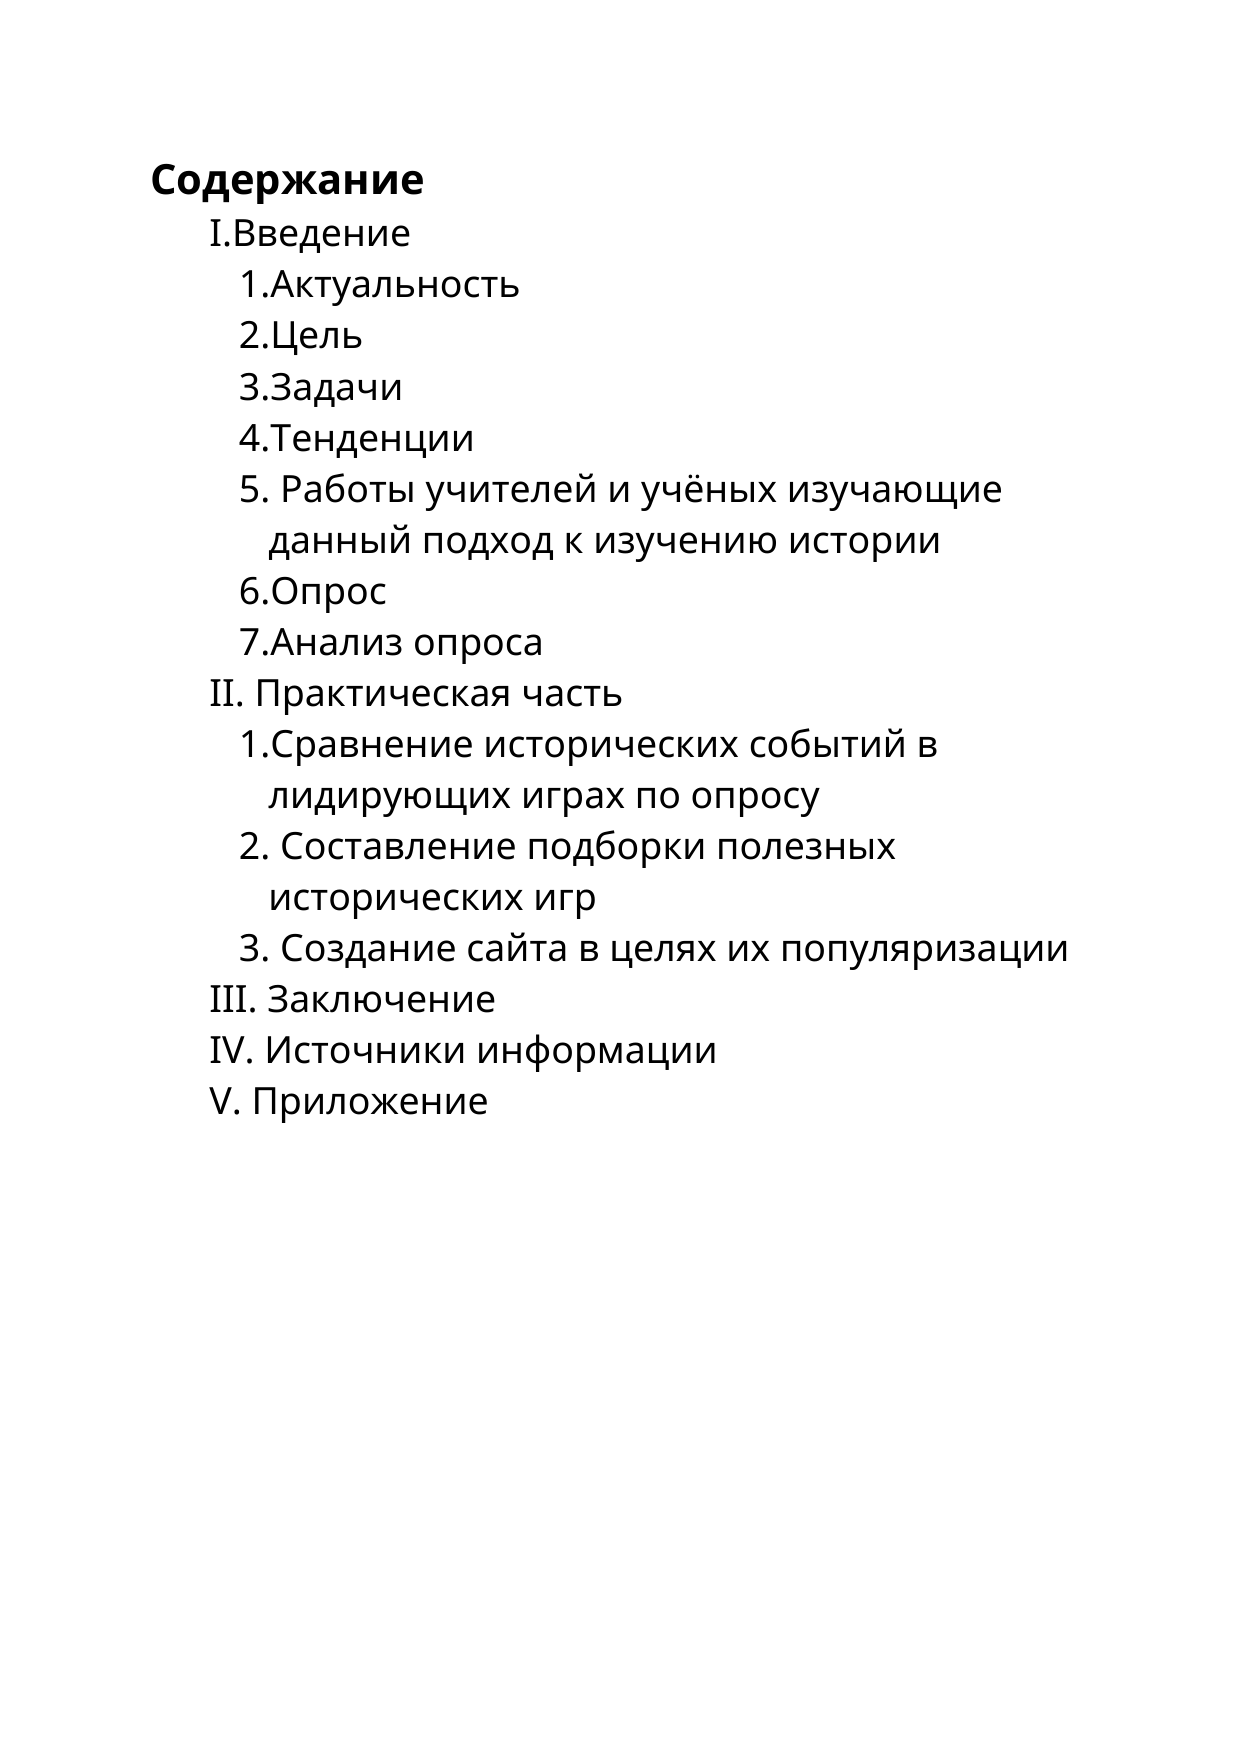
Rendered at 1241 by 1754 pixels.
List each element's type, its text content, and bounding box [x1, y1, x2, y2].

text 5. Работы учителей и учёных изучающие данный подход к изучению истории [239, 462, 1130, 564]
text 1.Актуальность [150, 258, 1130, 309]
text 2.Цель [150, 309, 1130, 360]
text III. Заключение [209, 972, 1130, 1023]
text 4.Тенденции [150, 411, 1130, 462]
text I.Введение [150, 207, 1130, 258]
text II. Практическая часть [150, 666, 1130, 717]
text 6.Опрос [150, 564, 1130, 615]
text 2. Составление подборки полезных исторических игр [239, 819, 1130, 921]
text 3. Создание сайта в целях их популяризации [239, 921, 1130, 972]
text V. Приложение [209, 1074, 1130, 1126]
text 1.Сравнение исторических событий в лидирующих играх по опросу [239, 717, 1130, 819]
text IV. Источники информации [209, 1023, 1130, 1074]
text Содержание [150, 150, 1130, 207]
text 3.Задачи [150, 360, 1130, 411]
text 7.Анализ опроса [150, 615, 1130, 666]
